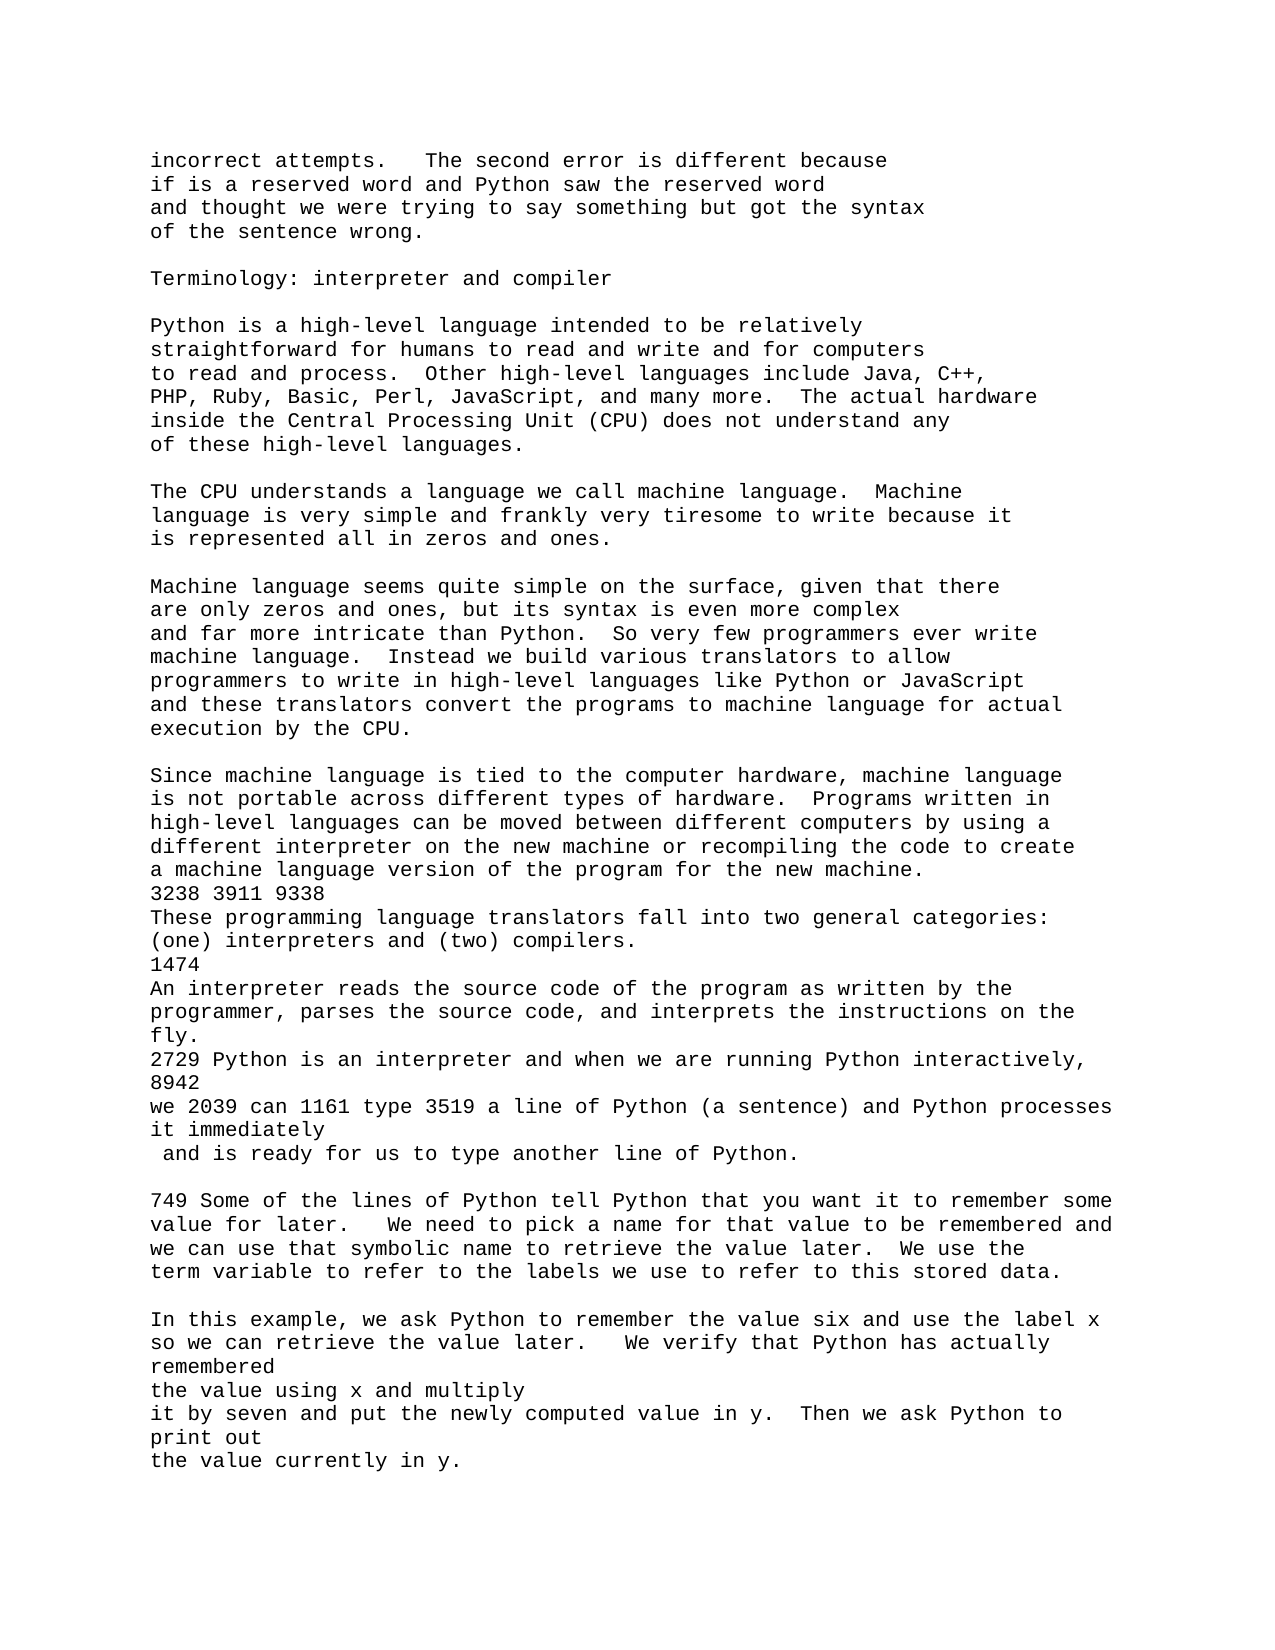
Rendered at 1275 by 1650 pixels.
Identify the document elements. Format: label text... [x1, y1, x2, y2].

text of these high-level languages. [150, 434, 1125, 457]
text The CPU understands a language we call machine language. Machine [150, 481, 1125, 505]
text value for later. We need to pick a name for that value to be remembered and [150, 1214, 1125, 1238]
text 749 Some of the lines of Python tell Python that you want it to remember some [150, 1190, 1125, 1214]
text Since machine language is tied to the computer hardware, machine language [150, 765, 1125, 788]
text the value currently in y. [150, 1451, 1125, 1474]
text we 2039 can 1161 type 3519 a line of Python (a sentence) and Python processes it immediately [150, 1096, 1125, 1143]
text execution by the CPU. [150, 717, 1125, 741]
text of the sentence wrong. [150, 221, 1125, 244]
text is not portable across different types of hardware. Programs written in [150, 788, 1125, 812]
text Machine language seems quite simple on the surface, given that there [150, 576, 1125, 599]
text to read and process. Other high-level languages include Java, C++, [150, 363, 1125, 386]
text inside the Central Processing Unit (CPU) does not understand any [150, 410, 1125, 434]
text language is very simple and frankly very tiresome to write because it [150, 505, 1125, 528]
text high-level languages can be moved between different computers by using a [150, 812, 1125, 836]
text An interpreter reads the source code of the program as written by the [150, 978, 1125, 1001]
text the value using x and multiply [150, 1379, 1125, 1403]
text In this example, we ask Python to remember the value six and use the label x [150, 1309, 1125, 1332]
text programmer, parses the source code, and interprets the instructions on the fly. [150, 1001, 1125, 1048]
text and far more intricate than Python. So very few programmers ever write [150, 623, 1125, 647]
text PHP, Ruby, Basic, Perl, JavaScript, and many more. The actual hardware [150, 386, 1125, 410]
text Python is a high-level language intended to be relatively [150, 316, 1125, 339]
text 1474 [150, 954, 1125, 978]
text Terminology: interpreter and compiler [150, 268, 1125, 292]
text programmers to write in high-level languages like Python or JavaScript [150, 670, 1125, 694]
text if is a reserved word and Python saw the reserved word [150, 174, 1125, 197]
text it by seven and put the newly computed value in y. Then we ask Python to print out [150, 1403, 1125, 1451]
text different interpreter on the new machine or recompiling the code to create [150, 836, 1125, 859]
text straightforward for humans to read and write and for computers [150, 339, 1125, 363]
text and thought we were trying to say something but got the syntax [150, 197, 1125, 221]
text and these translators convert the programs to machine language for actual [150, 694, 1125, 717]
text a machine language version of the program for the new machine. [150, 859, 1125, 883]
text 3238 3911 9338 [150, 883, 1125, 907]
text term variable to refer to the labels we use to refer to this stored data. [150, 1261, 1125, 1285]
text 2729 Python is an interpreter and when we are running Python interactively, 8942 [150, 1048, 1125, 1096]
text incorrect attempts. The second error is different because [150, 150, 1125, 174]
text and is ready for us to type another line of Python. [150, 1143, 1125, 1167]
text we can use that symbolic name to retrieve the value later. We use the [150, 1238, 1125, 1261]
text are only zeros and ones, but its syntax is even more complex [150, 599, 1125, 623]
text (one) interpreters and (two) compilers. [150, 930, 1125, 954]
text so we can retrieve the value later. We verify that Python has actually remembered [150, 1332, 1125, 1379]
text is represented all in zeros and ones. [150, 528, 1125, 552]
text These programming language translators fall into two general categories: [150, 907, 1125, 930]
text machine language. Instead we build various translators to allow [150, 647, 1125, 670]
